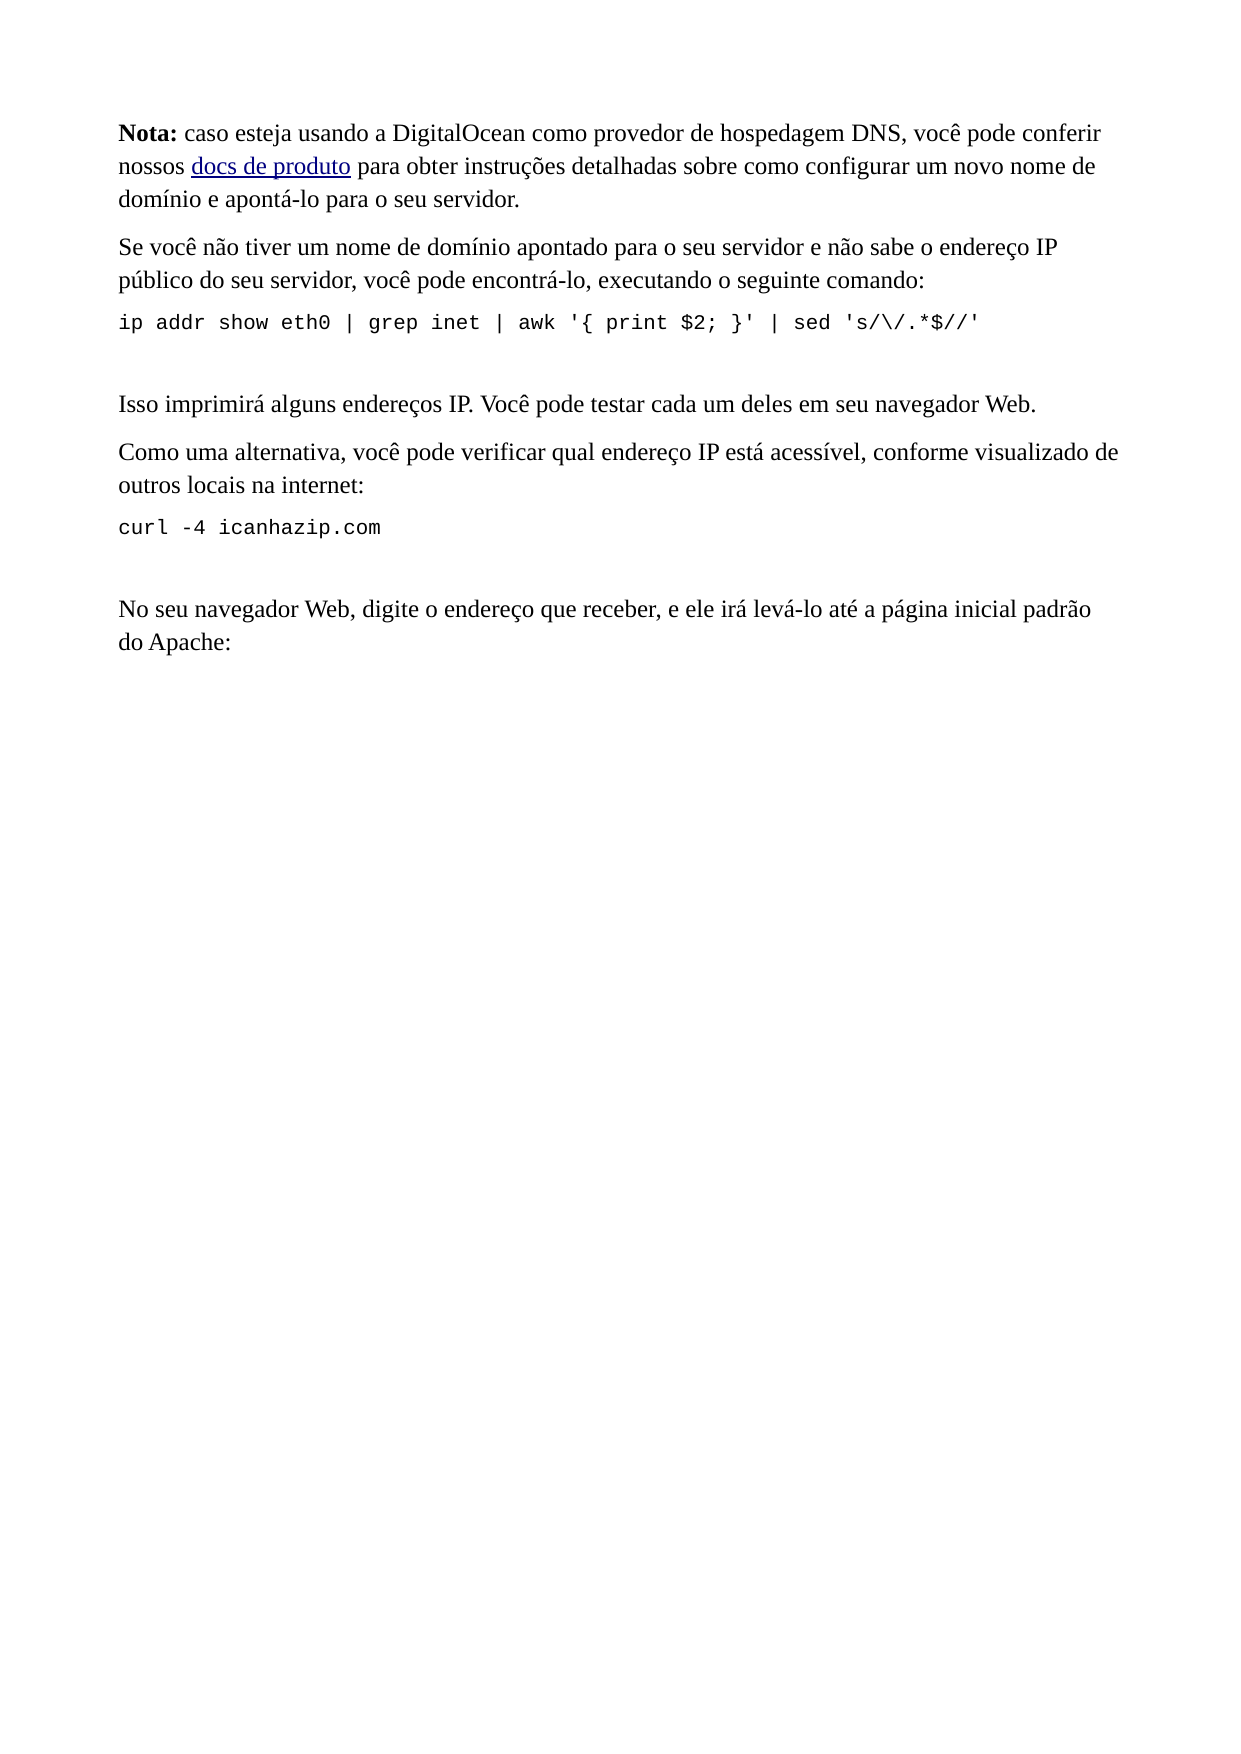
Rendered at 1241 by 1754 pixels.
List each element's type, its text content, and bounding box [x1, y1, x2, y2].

text ip addr show eth0 | grep inet | awk '{ print $2; }' | sed 's/\/.*$//' [118, 312, 1122, 336]
text Se você não tiver um nome de domínio apontado para o seu servidor e não sabe o endereço IP público do seu servidor, você pode encontrá-lo, executando o seguinte comando: [118, 232, 1122, 293]
text Como uma alternativa, você pode verificar qual endereço IP está acessível, conforme visualizado de outros locais na internet: [118, 437, 1122, 498]
text Nota: caso esteja usando a DigitalOcean como provedor de hospedagem DNS, você pode conferir nossos docs de produto para obter instruções detalhadas sobre como configurar um novo nome de domínio e apontá-lo para o seu servidor. [118, 118, 1122, 213]
text curl -4 icanhazip.com [118, 517, 1122, 541]
text No seu navegador Web, digite o endereço que receber, e ele irá levá-lo até a página inicial padrão do Apache: [118, 594, 1122, 656]
text Isso imprimirá alguns endereços IP. Você pode testar cada um deles em seu navegador Web. [118, 389, 1122, 418]
